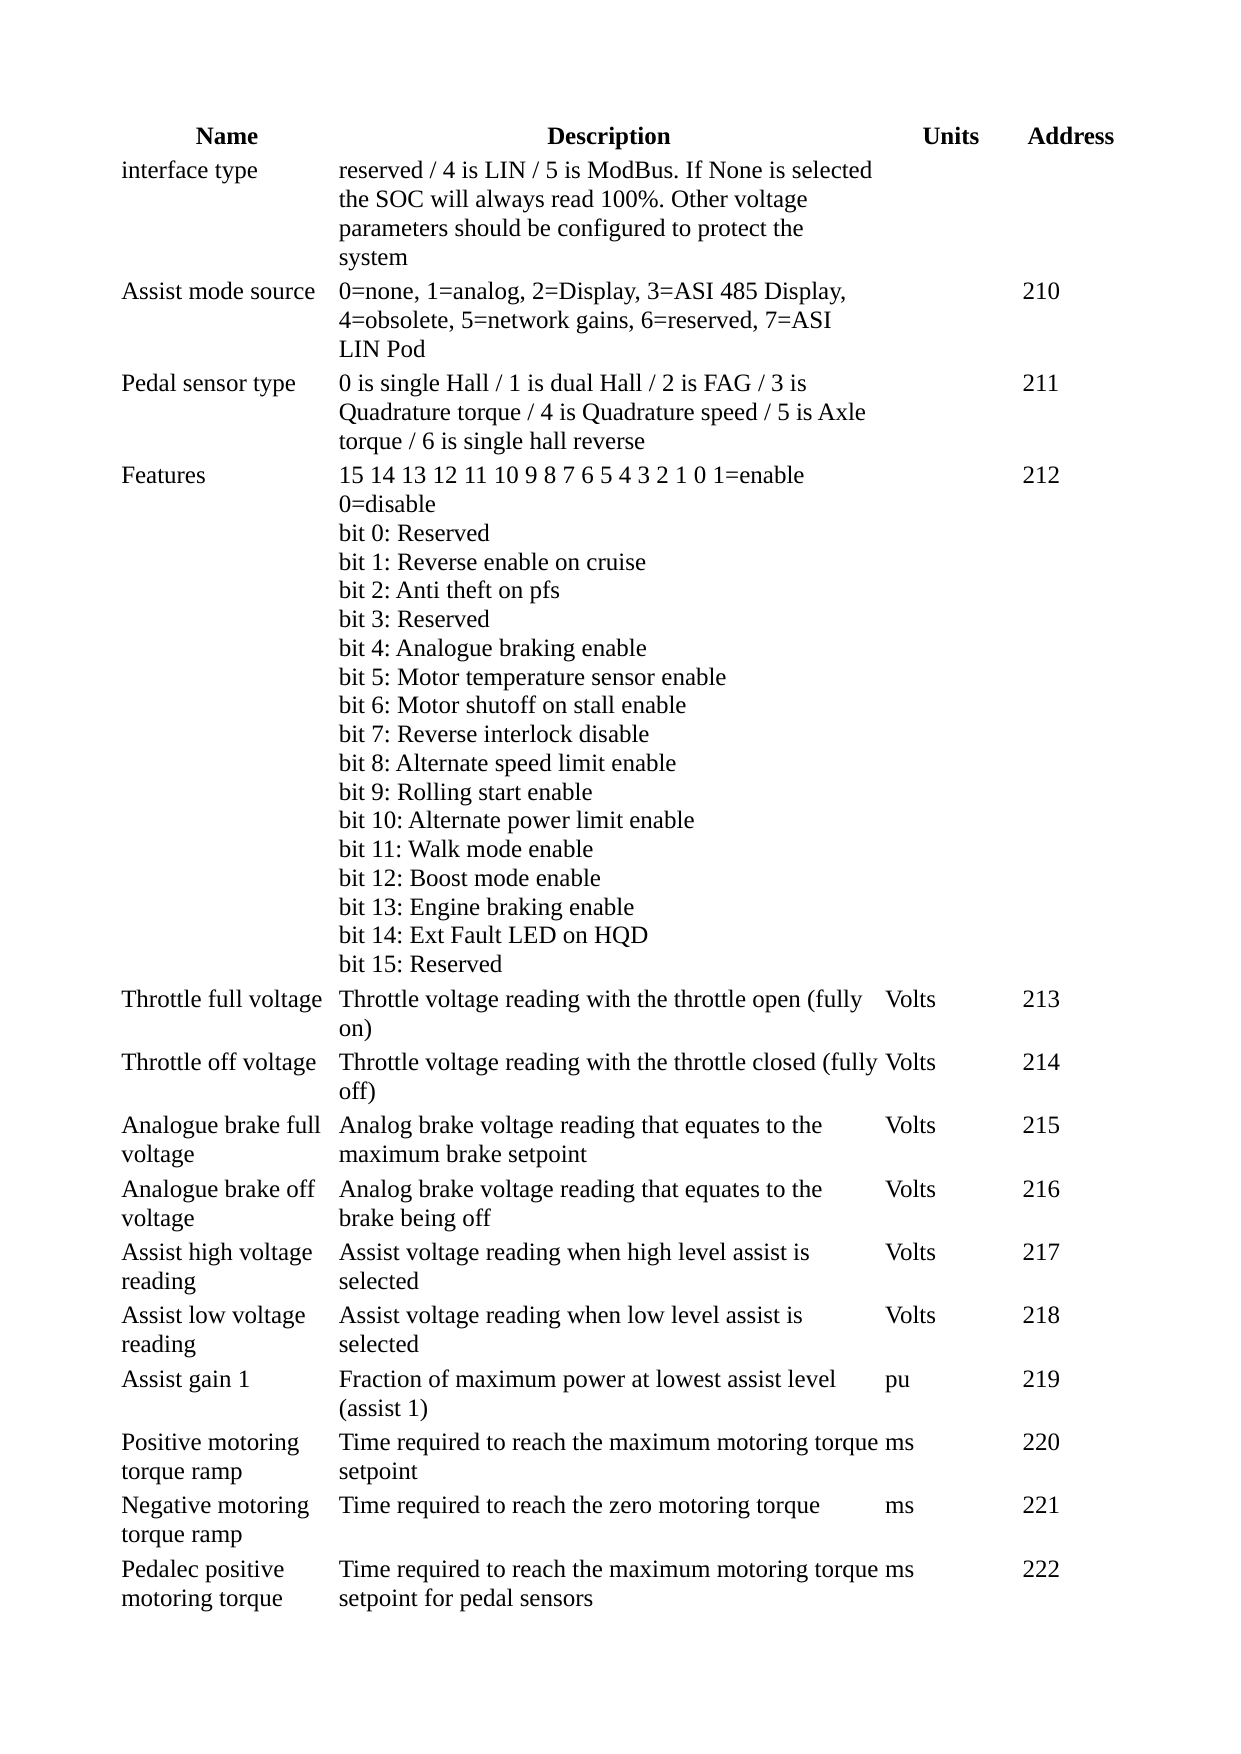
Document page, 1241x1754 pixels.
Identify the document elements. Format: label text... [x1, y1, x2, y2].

table_cell Pedal sensor type [118, 366, 336, 458]
table_cell 215 [1020, 1108, 1122, 1171]
table_cell Throttle full voltage [118, 981, 336, 1044]
table_cell Time required to reach the maximum motoring torque setpoint for pedal sensors [336, 1551, 882, 1614]
table_cell 15 14 13 12 11 10 9 8 7 6 5 4 3 2 1 0 1=enable 0=disable bit 0: Reserved bit 1: Reverse enable on cruise bit 2: Anti theft on pfs bit 3: Reserved bit 4: Analogue braking enable bit 5: Motor temperature sensor enable bit 6: Motor shutoff on stall enable bit 7: Reverse interlock disable bit 8: Alternate speed limit enable bit 9: Rolling start enable bit 10: Alternate power limit enable bit 11: Walk mode enable bit 12: Boost mode enable bit 13: Engine braking enable bit 14: Ext Fault LED on HQD bit 15: Reserved [336, 458, 882, 981]
table_cell 210 [1020, 274, 1122, 366]
table_cell [882, 153, 1019, 273]
table_cell Assist mode source [118, 274, 336, 366]
table_cell 218 [1020, 1298, 1122, 1361]
table_cell interface type [118, 153, 336, 273]
table_cell 213 [1020, 981, 1122, 1044]
table_cell Analogue brake off voltage [118, 1171, 336, 1234]
table_cell 211 [1020, 366, 1122, 458]
table_cell Throttle voltage reading with the throttle closed (fully off) [336, 1044, 882, 1108]
table_cell 221 [1020, 1488, 1122, 1551]
table_cell Assist high voltage reading [118, 1234, 336, 1298]
table_header Address [1020, 118, 1122, 153]
table_cell Assist gain 1 [118, 1361, 336, 1424]
table_cell Volts [882, 1171, 1019, 1234]
table_cell 217 [1020, 1234, 1122, 1298]
table_cell Volts [882, 1298, 1019, 1361]
table_cell Assist voltage reading when low level assist is selected [336, 1298, 882, 1361]
table_cell Negative motoring torque ramp [118, 1488, 336, 1551]
table_cell Time required to reach the maximum motoring torque setpoint [336, 1424, 882, 1488]
table_cell 222 [1020, 1551, 1122, 1614]
table_cell Volts [882, 1044, 1019, 1108]
table_cell ms [882, 1424, 1019, 1488]
table_header Description [336, 118, 882, 153]
table_cell 0=none, 1=analog, 2=Display, 3=ASI 485 Display, 4=obsolete, 5=network gains, 6=reserved, 7=ASI LIN Pod [336, 274, 882, 366]
table_cell Features [118, 458, 336, 981]
table_cell [882, 458, 1019, 981]
table_cell 0 is single Hall / 1 is dual Hall / 2 is FAG / 3 is Quadrature torque / 4 is Quadrature speed / 5 is Axle torque / 6 is single hall reverse [336, 366, 882, 458]
table_cell Positive motoring torque ramp [118, 1424, 336, 1488]
table_cell Pedalec positive motoring torque [118, 1551, 336, 1614]
table_cell 214 [1020, 1044, 1122, 1108]
table_cell Assist voltage reading when high level assist is selected [336, 1234, 882, 1298]
table_cell Analog brake voltage reading that equates to the brake being off [336, 1171, 882, 1234]
table_cell Throttle off voltage [118, 1044, 336, 1108]
table_cell 219 [1020, 1361, 1122, 1424]
table_cell Analog brake voltage reading that equates to the maximum brake setpoint [336, 1108, 882, 1171]
table_header Name [118, 118, 336, 153]
table_cell reserved / 4 is LIN / 5 is ModBus. If None is selected the SOC will always read 100%. Other voltage parameters should be configured to protect the system [336, 153, 882, 273]
table_cell 220 [1020, 1424, 1122, 1488]
table_cell Volts [882, 1234, 1019, 1298]
table_cell Fraction of maximum power at lowest assist level (assist 1) [336, 1361, 882, 1424]
table_cell 216 [1020, 1171, 1122, 1234]
table_cell [1020, 153, 1122, 273]
table_cell [882, 274, 1019, 366]
table_cell pu [882, 1361, 1019, 1424]
table_cell [882, 366, 1019, 458]
table_cell 212 [1020, 458, 1122, 981]
table_cell Volts [882, 981, 1019, 1044]
table_cell ms [882, 1488, 1019, 1551]
table_cell Analogue brake full voltage [118, 1108, 336, 1171]
table_cell Assist low voltage reading [118, 1298, 336, 1361]
table_cell ms [882, 1551, 1019, 1614]
table_cell Throttle voltage reading with the throttle open (fully on) [336, 981, 882, 1044]
table_header Units [882, 118, 1019, 153]
table_cell Volts [882, 1108, 1019, 1171]
table_cell Time required to reach the zero motoring torque [336, 1488, 882, 1551]
